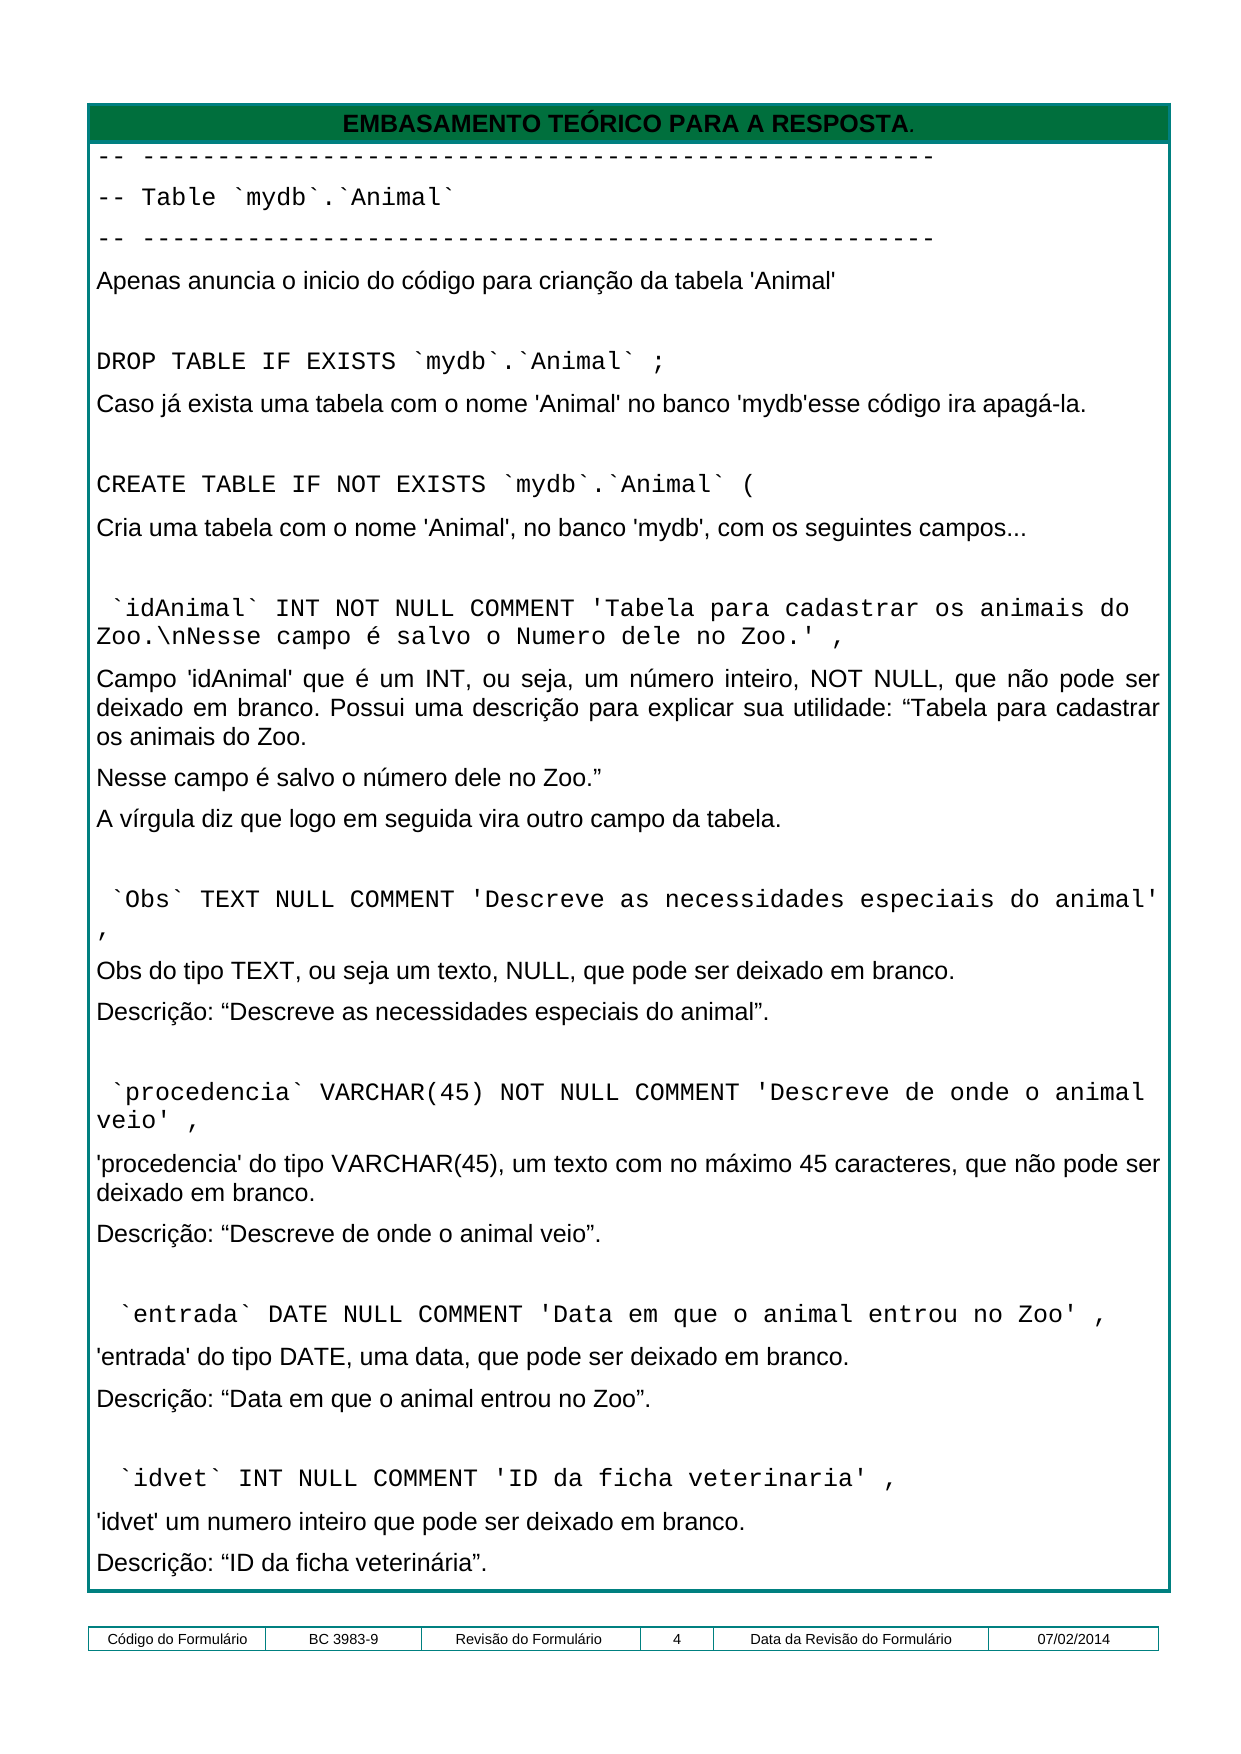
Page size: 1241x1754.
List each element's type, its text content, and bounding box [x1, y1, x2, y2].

table_header EMBASAMENTO TEÓRICO PARA A RESPOSTA. [90, 106, 1168, 140]
table_cell O projeto será realizado em prol da Fundação Ecológica e Zoobotânica de Brusque-SC, também conhecida como Parque Ecológico, Zoobotânico Padre Raulino Reitz ou apenas como Zoobotânico, foi inaugurado no dia 19 de setembro de 1992. No início a fundação contava apenas com 39 recintos, em sua maior parte aves, e com uma área de 120Km² em meio a mata nativa. Em 2009 a fundação obteve uma autorização para poder manejar 64 espécies diferentes de animais. Atualmente expõe 150 animais de 64 espécies entre répteis, aves e mamíferos, nativos da região, assim como espécies exóticas. Anualmente a fundação atende em média 40.000 alunos da região, gerando educação informal, visando a consciência ambiental. Fonte:http://www.radiocidadeam.com.br/noticias/novidades-no-zoobotanico-em-setembro.html, Acesso em: 27/03/2014 Mesmo com essa magnitude, a fundação não possui nenhum tipo de software(programa de computador) para auxiliar em seu plano de manejo, e essa foi a motivação para o desenvolvimento do projeto. O primeiro passo que deve ser dado em um projeto de software é a elicitação, pois, como diz Aramos,2009 “Cabe à elicitação a tarefa de identificar os fatos que compõem os requisitos do Sistema, de forma a prover o mais correto e mais completo entendimento do que é demandado daquele software”.Ou seja,é o pontapé inicial. A partir da fase de elicitação é que será definido o que terá que ser desenvolvido para suprir as necessidades do cliente, sem ela é muito difícil produzir um software que atenda as necessidades do cliente. Existem várias técnicas de fazer a elicitação de um projeto, tais como: Entrevista, Leitura de documentos, questionários, análise de protocolos, entre outras. A técnica escolhida para extrair dados do cliente, ou seja, do parque Zoobotânico foi a pesquisa in loco. Nessa técnica o analista vai até o local onde será implantado o software a fim de entender como funciona o negócio, identificando os problemas existentes. Para auxiliar na análise de requisitos foram utilizados dois diagramas da UML, o diagrama de caso de uso e o diagrama de classe. UML significa Unified Modeling Language ou linguagem de modelagem unificada. Ou seja, tem como objetivo estabelecer uma linguagem padrão(unificada) de modelagem de dados para que qualquer desenvolvedor, seja ele de qualquer linguagem, consiga visualizar e interpretar qualquer diagrama UML e assim entender o projeto. A modelagem de dados feita pelos diagramas UML é essencial para se fazer uma elicitação de qualidade e garantir o entendimento de todos os participantes do projeto, como afirma Rosa, 2014: “Modelagem de software é a atividade de construir modelos que expliquem as características ou o comportamento de um software ou de um sistema de software. Na construção do software os modelos podem ser usados na identificação das características e funcionalidades que o software deverá prover (análise de requisitos), e no planejamento de sua construção. Frequentemente a modelagem de software usa algum tipo de notação gráfica e são apoiados pelo uso de ferramentas”. Os diagramas UML são recursos muito utilizados em processos de desenvolvimento de software tradicionais, como o RUP(Rational Unified Process).O primeiro utilizado no projeto do Zoobotânico foi o diagrama de caso de uso. Esse diagrama descreve as funcionalidades de um programa narrando o que cada ator (usuário do sistema) poderá fazer no programa. Os atores são representados por bonecos e os casos de uso por elipses. Citação de d caso uso aqui A seguir está o diagrama de casos de uso que resume basicamente o funcionamento do software. Existirão três tipos de usuários com diferentes permissões: o Administrador, o veterinário e o Técnico. Conforme ilustrado abaixo, o administrador está no topo da hierarquia, portanto assume todas as funções dos demais usuários além de poder executar as funções restritas a ele, que no caso são voltadas ao gerenciamento dos demais usuários, recintos e exclusão de informações. O administrador será o único que poderá cadastrar e editar recintos, cadastrar e editar outros usuários como também tem a permissão de excluir um animal e uma espécie. Já o Veterinário pode fazer tudo o que um técnico(funcionário comum) pode fazer, distinguindo-se apenas pelo fato de que ele pode editar o histórico clínico de um animal. Resta ao técnico efetuar o cadastro e edição de espécies e animais, buscar(listar) animais, espécies, recintos e histórico veterinário. Fonte: Elaborado pelos autores. O segundo diagrama utilizado foi o diagrama de classes. Esse diagrama tem como principal objetivo fazer a especificação de um sistema orientado a objetos, sendo assim um dos mais utilizados na UML.Ele descreve da forma mais aproximada a estrutura do código de um programa, mostrando o conjunto de classes com seus atributos e métodos e o relacionamento entre as classes. Para entendê-lo melhor, deve-se ter uma noção de programação orientada a objetos(POO), que consiste em tentar assimilar os objetos do mundo real com o mundo digital. Na POO utiliza-se classes, que definem os atributos e métodos dos objetos. Por exemplo, existe uma classe Cachorro que possuí atributos como cor do pelo e cor dos olhos, como também métodos(ações) de latir e andar. Então cria-se um objeto com o nome de Rex e diz-se que Rex é do tipo Cachorro, a partir desse momento Rex(objeto) passa a ser uma instância da classe(Cachorro). Além disso, outras características da POO são a reutilização de código e a questão da organização dividindo o código em classes. Para auxiliar na programação orientada a objetos criou-se o seguinte diagrama de classes: Fonte: Elaborado pelos autores. Cada item esta representado por números em vermelho na imagem. Item 1-Animal: Nome da classe. Item 2-São os atributos que a classe 'Animal' ira possuir; '-' significa que é privada e não pode ser visualizado dentro da classe animal, seguido do nome do atributo e então o tipo de dado que ele receberá, podendo ser 'string' que são textos, 'char' apenas um caractere, 'DATE' uma data, 'INT' números inteiros e 'BLOB' qualquer tipo de dado. Item 3-São as funções da classe; '+' significa que a função é publica e pode ser chamada em qualquer outra parte do projeto, após isso vem o nome da função. 'Void' significa que a função não retorna valor binário, apenas executa a ação. Item 4- Relacionamento entre duas classes, no caso 'Animal' e 'Espécie'. O número um e a letra 'n' determinam que a classe 'Animal' esta ligada a uma única 'Espécie', já a classe 'Espécie' esta ligadas a tantos Animais quão necessário. Item 5- Relacionamento entre as classes 'Animal' e 'Recinto'. Um recinto pode conter vários animais, mas um animal só pode estar em um recinto. Item 6- Faz uma conexão entre as classes 'Animal' e 'infoVeterinario' com 'Observação' e 'Usuário'. Tal ligação faz com que um animal tenha ligação com apenar um 'infoVeterinario' mas com tantas observações quão o necessário, e também que cada uma dessas observações tenha apenas um usuário responsável por ela. Logo após a fase de elicitação, pode-se verificar a viabilidade do projeto e o desenvolvimento começa a ser planejado. Foi realizada uma pesquisa de campo no parque Zoobotânico a fim de identificar a real necessidade do mesmo. Dessa forma foi descoberto que a sua carência estava no plano de manejo dos animais, segundo o próprio gerente da fundação, Rodrigo De Souza. O plano de manejo é um documento que toda UC (Unidade de Conservação) deve ter, em no máximo 5 anos após a sua fundação, e deve ser elaborado os objetivos gerais pelas quais ela foi criada. Deve ser elaborado por meio de estudos de várias áreas como do meio físico, biológico e social. Ele estabelece as normas e restrições de ações e uso dos recursos naturais da UC. Muitas vezes determina o zoneamento, caracterizando cada uma de suas áreas e sua finalidade. Nesse caso, o plano de manejo será focado na área biológica, ou seja, como o animal deve ser manuseado. Outro objetivo da pesquisa de campo foi levantar os requisitos para a construção do software. Conversando com os stakeholders do projeto foi observado que, no programa será possível cadastrar um animal e guardar informações importantes para o seu controle, como nome popular, nome científico, espécie, família, origem do animal, número de identificação, necessidades especiais, recinto(jaula) em que o animal se encontra. Assim como um histórico onde será registrado o comportamento do animal, útil para o seu manejo, como por exemplo se o animal não se alimentou será registrado, para que o veterinário possa ter o controle do animal. Também poderá ser cadastrado o funcionário que utilizará o programa sendo que suas permissões dependerão da sua função, e ainda os recintos do Zoobotânico, onde dever ser cadastrados os animais que estão nele, dados da planta e a norma IN169. Quando chega a parte do desenvolvimento precisa-se decidir quais das diversas tecnologias disponíveis atualmente que serão usadas, muitas delas utilizam padrões estabelecidos pela W3C. O W3C(World Wide Web, do inglês Rede Mundial de Computadores) é uma organização mundial que conta com uma equipe em tempo integral e o publico, desenvolvedores, para desenvolverem padrões para a internet. O líder da organização é Tim Berners-Lee (inventor da internet) e Jeffrey Jaffe. Segundo o próprio W3C: “O W3C desenvolve especificações técnicas e orientações através de um processo projetado para maximizar a consenso sobre as recomendações, garantindo qualidades técnicas e editoriais, além de transparentemente alcançar apoio da comunidade de desenvolvedores, do consórcio e do público em geral. “ Na construção do Software é preciso se comunicar com o computador dando utilidade a todos esses dados, para isso é necessário utilizar uma linguagem de programação, que nada mais é um conjunto de código que o computador interpreta e executa uma determinada ação, ou seja,é a forma de interagir com o computador, e assim como na vida real, exitem vários idiomas, cada um com suas próprias características, entretanto todos possuem o mesmo objetivo, a comunicação. Dentre as linguagens de programação que serão utilizadas estão: HTML PHP Javascript CSS HTML5 HTML5(Hypertext Markup Language 5, do inglês linguagem de marcação de hipertexto 5) é a quinta verão da linguagem HTML O grupo W3C define 3 pilares para a internet, um deles é uma linguagem de hipertexto para facilitar a navegação entre fonte de informação, atualmente o HTML5 é essa linguagem. Os hipertextos são um conjunto de arquivos interligados entre si formando uma grande rede de informação. Diferente de um texto normal, como de um livro, em que os assuntos ficam interligados seguidamente, no hipertexto os assuntos são conectados de forma imprecisa, dessa forma a troca de dados fica mais dinâmica. PHP e APACHE PHP(Hypertext Preprocessor do inglês, hipertexto preprocessado) criado por Rasmus Lerdorf em 1995, é uma linguagem script executada por um servidor. Diferente do JavaScript o PHP é utilizado geralmente para programação ao lado do servidor. Além disso o PHP pode ser trabalhado tanto em programação orientada a objeto, como em programação estrutural ou até mesmo em uma mistura dos dois. E não está limitado apenas a gerar apenas HTML, com o PHP também é possível gerar imagens, PDF e animações em Flash. Sua principal vantagem está na enorme lista de banco de dados com o qual o PHP tem suporte, como por exemplo MySQL, SQLite, Oracle, etc. O servidor utilizado será o APACHE, que é de longe o servidor mais utilizado no mundo, diversas pesquisas já compravam isso, como a feita em 2009 pela Netcraft, segundo ela mais de 65% de todos os sites rodavam no servidor APACHE. O APACHE após receber um código em PHP executa um interpretador de PHP que processará todas as informações, como acesso ao banco de dados ou a outros arquivos e então retornar o código em HTML correspondente para apresentar a página descrita em PHP para o APACHE que então ira enviar para o navegador o código HTML pronto para então o navegador poder executá-lo em gerar a página. Para utilizar o APACHE será instalado o XAMPP, rodando em sistema Windows, ou LAMP rodando em sistema Linux, com os principais servidores de código aberto do mercado, como o APACHE para PHP e MySQL para banco de dados. Sua interfase é muito simples, porém pratica e rápida e sem necessidade de se instalar, apenas deve ser descompactado e está pronto para ser usado. JavaScript JavaScrip é uma linguagem dinâmica e orientada a objeto criado por Brendan Eich em 1995 como uma linguagem script client-side(do inglês, script ao lado do cliente). As linguagens script tem como finalidade de ser executada no interior de programas ou outra linguagem. No caso do JavaScript é o navegador responsável por executá-lo realizando interações com o usuário, podendo trocar a cor de certos campos, ou até mesmo realizar certa função do software, após certa ação do usuário. Pode ser escrito junto ao HTML diferenciando por meio das tags “<script>” para iniciar o código em JavaScript e “<\script>” para finalizá-lo. CSS A parte visual do software será desenvolvida em CSS(Cascading Style Sheets, em do inglês Folha de estilo em cascata) uma linguagem que facilita o desenvolvedor gráfico da aplicação por permitir ser escrita tanto em um arquivo a parte dos demais e ser apenas referenciado neles, como pode ser escrito no início de cada arquivo e cada um com um CSS diferente, ainda pode ser feito sempre que criar um elemento na página, ou então utilizando todas as 3 formas. Segundo Pedro Rogério(2007) para futuras manutenções e projetos em camadas é aconselhável que o CSS seja utilizado apenas em arquivos externos. Utilizando CSS é possível trocar atributos como a cor de um determinado elemento, ou grupo de elemento, assim como trocar o tamanho, forma, estilo da letra, etc.Também é possível alterar os atributos sobre certa circunstância como o mouse parado em cima do elemento ou segurando o botão esquerdo do mouse em cima do elemento. Para trabalhar com todas essas tecnologias existem certos padrões de projeto feitos para auxiliar os programadores e o escolhido para esse projeto foi o MVC.O padrão de programação MVC(Modelo Visão e Controle) divide a programação do software em 3 partes, o modelo, a visão e o controle. A visão é a parte que interage com o usuário, recebe informações do usuário e fornece-as para o controlador, que executa a parte lógica do projeto a partir das informações vindas da visão e do modelo, sempre seguindo o plano de negócio da empresa. O modelo é a ponte entre o controle e aplicações externas, como o banco de dados. Por exemplo. O usuário tenta efetuar o login. Após preencher um campo com o e-mail e outro com a senha ele clica em um botão escrito 'Entrar', toda essa parte está na visão tanto os campos como o design da tela. Após clicar no botão 'Entrar', o e-mail como senha e até mesmo o clicar do botão são enviados para o controlador que ira utilizar esses dados para executar uma determinada função e requisitar ao modelo uma determinada ação que ira retornar outros dados para o controle, este ira definir se o login é valido ou não e informar para a visão se o usuário pode ou não ter acesso ao projeto, caso tenha transferi-lo para outra parte da aplicação ou informá-lo que o e-mail ou senha estão inválidos.Ela é aconselhável por facilitar a manutenção, o teste, a atualização do sistema e o desenvolvimento paralelo de qualquer umas das 3 partes. Porém, se os programadores tivessem que construir tudo do zero o trabalho não renderia nada, é por isso que um dos principais focos da programação orientada a objeto é o reúso de códigos. Portanto, são utilizadas diversas Frameworks para poupar a reprogramação de coisas simples e que se repetem com facilidade entre os projetos. As frameworks são códigos já feitos para solucionar um grupo de requisitos de diversos softwares diferentes. Mas não só resolver, as frameworks também padronizam o projeto, dizendo qual a forma apropriada para aquela situação. Como a linguagem de programação escolhida foi o PHP e foi decidido trabalhar com MVC, um framework que se encaixa perfeitamente no projeto é o Codeigniter pois ele é feito especialmente para desenvolvimento em PHP e oferece uma ótima contribuição para se trabalhar no padrão MVC. O Codeigniter tem como objetivo possibilitar que o programador produza mais rapidamente e possa focar na parte criativa do projeto, uma vez que seja necessário um número menor de linhas para realizar certas tarefas pelo motivo de que o framework já pré codifique determinadas funções comuns entre vários softwares.Esse framework agrupa um conjunto de bibliotecas para tarefas comuns necessárias e padroniza uma estrutura lógica para acesso a estas bibliotecas. Segundo Teixeira, 2013, o Codeigniter é “Considerado um toolkit, ou seja, uma caixa de ferramentas cujo objetivo é nos permitir desenvolver aplicações muito mais rápido do que poderíamos fazer sem a utilização de um framework.” Para facilitar e agilizar a programação, foi decidido utilizar uma IDE(Ambiente de desenvolvimento integrado).Como explica Santos(2014, Pg.04) “O IDE é um programa de computador, geralmente utilizado para aumentar a produtividade dos desenvolvedores de software, bem como a qualidade desses produtos. Podem auxiliar, através de ferramentas e características, na redução de erros e na aplicação de técnicas...” O IDE escolhido foi o NetBeans devido à familiaridade dos programadores com o software.O NetBeans é um IDE gratuito e de código aberto.Segundo o site do mesmo: “O NetBeans IDE é um ambiente de desenvolvimento - uma ferramenta para programadores, que permite escrever, compilar, depurar e instalar programas. O IDE é completamente escrito em Java, mas pode suportar qualquer linguagem de programação. Existe também um grande número de módulos para estender as funcionalidades do IDE NetBeans. O NetBeans IDE é um produto livre, sem restrições à sua forma de utilização. ” O principal motivo para utilizar o Netbeans para o projeto está na constante atualização de seu sistema e pela padronização oferecida, como comentado no site do mesmo: “Com seu Editor Java em constante aprimoramento, muitas funcionalidades avançadas e uma extensa linha de ferramentas, modelos e exemplos, o NetBeans IDE define o padrão de desenvolvimento com suas tecnologias inovadoras. ” Ainda pelo site do NetBeans é possível ter uma noção melhor da real utilização prática desse IDE e da possibilidade de adaptá-lo: “Um IDE é muito mais que um editor de texto. O Editor do NetBeans recua linhas, associa palavras e colchetes e realça códigos-fonte sintática e semanticamente. Ele também fornece modelos de código, dicas de codificação e ferramentas de refatoração. O editor suporta várias linguagens, incluindo Java, C/C++, XML, HTML, PHP, Groovy, Javadoc, JavaScript e JSP. Como o editor é extensível, você pode adicionar suporte para muitas outras linguagens. ” Além de tudo já citado acima, o NetBeans ainda ajuda na organização do código fonte, de forma que para futuras alterações no código figuem mais simples e rápidas. Bem, como o software funciona basicamente como um repositório de dados sobre os animais, a informação será armazenada em um banco de dados.Segundo Marcelo Abib Cardoso,2009, “Banco de dados é um sistema de armazenamento de dados, ou seja, um conjunto de registros que tem como objetivo organizar e guardar as informações.” O Banco de dados que será utilizado no projeto é o SGBD(sistema de gerenciamento de banco de dados)MySQL, que se intitula o banco de dados de código aberto mais popular do mundo. O My SQL foi criado na Suécia por suecos e um finlandês: David Axmark, Allan Larsson e Michael Montty Widenus, mais tarde foi comprado pela empresa de tecnologia e informática Oracle, sua atual proprietária.Ele utiliza a linguagem SQL(Structure Query Language – Linguagem de Consulta Estruturada).É o banco de dados mais utilizado do mundo, segundo o site do mesmo, utilizado até mesmo pela NASA(National Aeronautics and Space Administration- Administração Nacional da Aeronáutica e do Espaço),Google, Facebook, Banco Bradesco e muitos outros. Para auxiliar na utilização do My SQL será usado o programa My SQL Workbench, uma ferramenta gráfica que permite a visualização, criação e gerenciamento de bancos de dados em forma de tabelas, ou em apenas códigos escritos, caso o desenvolvedor preferir. O My SQL Workbench é o sucessor de DBDesigner 4 e é feito especialmente para trabalhar com o banco de dados My SQL, ambos foram desenvolvidos pela mesma empresa. A definição mais comum para CRUD é: Termo para designar as quatro operações básicas de banco de dados, Creat, Read, Update e Delete, do inglês respectivamente, criar, ler, editar e deletar (Souza, 2013). Na matemática não é possível calcular algo sem usar pelo menos umas das quatro operações básicas, nos bancos de dados não é diferente, sem o CRUD não é possível fazer nada. A matemática não existe sem suas quatro operações, os bancos de dados também não. O texto a seguir são os códigos gerados pelo MySQL Workbench a partir das tabelas desenvolvidas em cima das pesquisas realizadas no Parque Zoobotânico de Brusque. Nesses códigos é possível ver a utilização de quase todas as operações do CRUD, que no MySQL são escritas, respectivamente, como 'INSERT', 'SELECT', 'UPTADE' e 'DELETE'. -- ----------------------------------------------------- -- Table `mydb`.`Animal` -- ----------------------------------------------------- Apenas anuncia o inicio do código para crianção da tabela 'Animal' DROP TABLE IF EXISTS `mydb`.`Animal` ; Caso já exista uma tabela com o nome 'Animal' no banco 'mydb'esse código ira apagá-la. CREATE TABLE IF NOT EXISTS `mydb`.`Animal` ( Cria uma tabela com o nome 'Animal', no banco 'mydb', com os seguintes campos... `idAnimal` INT NOT NULL COMMENT 'Tabela para cadastrar os animais do Zoo.\nNesse campo é salvo o Numero dele no Zoo.' , Campo 'idAnimal' que é um INT, ou seja, um número inteiro, NOT NULL, que não pode ser deixado em branco. Possui uma descrição para explicar sua utilidade: “Tabela para cadastrar os animais do Zoo. Nesse campo é salvo o número dele no Zoo.” A vírgula diz que logo em seguida vira outro campo da tabela. `Obs` TEXT NULL COMMENT 'Descreve as necessidades especiais do animal' , Obs do tipo TEXT, ou seja um texto, NULL, que pode ser deixado em branco. Descrição: “Descreve as necessidades especiais do animal”. `procedencia` VARCHAR(45) NOT NULL COMMENT 'Descreve de onde o animal veio' , 'procedencia' do tipo VARCHAR(45), um texto com no máximo 45 caracteres, que não pode ser deixado em branco. Descrição: “Descreve de onde o animal veio”. `entrada` DATE NULL COMMENT 'Data em que o animal entrou no Zoo' , 'entrada' do tipo DATE, uma data, que pode ser deixado em branco. Descrição: “Data em que o animal entrou no Zoo”. `idvet` INT NULL COMMENT 'ID da ficha veterinaria' , 'idvet' um numero inteiro que pode ser deixado em branco. Descrição: “ID da ficha veterinária”. `Sexo` CHAR NULL COMMENT 'Sexo do animal\nAlgumas vezes nao se sabe o sexo do animal,nesse caso o valor é NULL' , 'Sexo' do tipo CHAR, apenas um caractere, que pode ser deixado em branco. Descrição: “Sexo do animal Algumas vezes não se sabe o sexo do animal, nesse caso o valor é NULL”. `desfecho` VARCHAR(45) NULL COMMENT 'Descreve como o animal saio do Zoo' , 'desfecho' um texto com no máximo 45 caracteres que pode ser deixado em branco. Descrição: “Descreve como o animal saio do Zoo”. `desfechoData` DATE NULL COMMENT 'Data que o animal saio do Zoo' , 'DesfechoData' uma data que pode ser deixada em branco. Descrição: “Data que o animal saio do Zoo”. `idEspecie` INT NOT NULL COMMENT 'ID da especie do animal' , 'idEspecie' um inteiro que não pode ser deixado em branco. Descrição: “ID da espécie do animal”. `imagem` BLOB NULL COMMENT 'Foto do animal' , 'imagem' do tipo BLOB, um campo que pode receber qualquer tipo de dado, que pode ser deixado em branco. Descrição: “Foto do animal”. `marcacao` VARCHAR(100) NOT NULL COMMENT 'Numero do animal do IBAMA' , 'marcaco' é um texto com no máximo 100 caracteres e que não pode ser deixado em branco. Descrição: “Número do animal do IBAMA”. `Apelido` VARCHAR(45) NULL COMMENT 'Como os funcionarios chamam o animal' , 'Apelido' um texto de no máximo 45 caracteres que pode ser deixado em branco. Descrição: “Como os funcionários chamam o animal”. `idRecinto` INT NOT NULL COMMENT 'ID do recinto onde o animal se encontra' , 'idRecinto' um número inteiro que não pode ser deixado em branco. Descrição: “ID do recinto onde o animal se encontra”. PRIMARY KEY (`idAnimal`) , Essa linha diz que o campo 'idAnimal' será a chave primária da tabela, ou seja, o campo principal que não poderá ser igual entre os animais registrados nela. Também será ela a chave de ligação caso outra tabela precise acessar algum outro dado do animal. INDEX `fk_Animal_especie1_idx` (`idEspecie` ASC) , Transforma o campo 'idEspecie' em uma chave estrangeira, ou seja, uma conexão com outra tabela. INDEX `fk_Animal_Recinto1_idx` (`idRecinto` ASC) , Transforma o campo 'idRecinto' em uma chave estrangeira'. UNIQUE INDEX `marcacao_UNIQUE` (`marcacao` ASC) , Determina que o campo 'marcacao' será único, e assim como a chave primária, existira apenas um animal com determinado número. CONSTRAINT `fk_Animal_especie1` FOREIGN KEY (`idEspecie` ) REFERENCES `mydb`.`especie` (`idEspecie` ) ON DELETE NO ACTION ON UPDATE NO ACTION, Determina a qual tabela será a conexão feita por meio do campo 'idEspecie', nesse caso a tabela será 'especie' e campo nela escolhido para fazer a conexão é de mesmo nome que o campo da tabela 'Animal'. Assim o campo de ligação entre a tabela 'Animal' e 'Especie' é 'idEspecie'. E diz que não haverá ação em caso de apagar ou alterar o dado do campo. CONSTRAINT `fk_Animal_Recinto1` FOREIGN KEY (`idRecinto` ) REFERENCES `mydb`.`Recinto` (`idRecinto` ) ON DELETE NO ACTION ON UPDATE NO ACTION) Determina que o campo 'idRecinto' será a conexão entre as tabelas 'Animal' e 'Recinto'. Não haverá ação no caso de apagar ou alterar o dado do campo. O “)” determina o término da criação da tabela. -- ----------------------------------------------------- -- Table `mydb`.`Animal_log` -- ----------------------------------------------------- Apenas anuncia o início do código para a tabela 'Animal_log' Será uma tabela para salvar os antigos dados da tabela 'Animal' após uma alteração. Possui alguns campos a mais da tabela 'Animal': 'idAnimal_log' para diferenciar uma alteração da outra; 'tipo' para dizer o tipo de alteração que ocorreu; 'data' para determinar a data da alteração; 'idUsuario' para saber quem fez a alteração. DROP TABLE IF EXISTS `mydb`.`Animal_log` ; CREATE TABLE IF NOT EXISTS `mydb`.`Animal_log` ( `idAnimal_log` INT NOT NULL AUTO_INCREMENT COMMENT 'Tabela para controlar o histórico de alterações na tabela \'Animal\'\n' , `Obs` TEXT NULL , `procedencia` VARCHAR(45) NOT NULL , `entrada` DATE NULL , `idvet` INT NULL , `Sexo` CHAR NULL , `desfecho` VARCHAR(45) NULL , `desfechoData` DATE NULL , `idEspecie` INT NOT NULL , `imagem` BLOB NULL , `marcacao` VARCHAR(100) NOT NULL , `Apelido` VARCHAR(45) NULL , `idRecinto` INT NOT NULL , `tipo` VARCHAR(45) NOT NULL COMMENT 'Tipo de ação que a tabela animal sofreu' , `data` DATETIME NOT NULL COMMENT 'Data da alteração' , `idAnimal` INT NULL COMMENT 'ID do animal que sofreu a ação' , `idUsuario` INT NULL COMMENT 'ID do usuario que fez a ação' , PRIMARY KEY (`idAnimal_log`) , INDEX `fk_Animal_especie1_idx` (`idEspecie` ASC) , INDEX `fk_Animal_Recinto1_idx` (`idRecinto` ASC) , INDEX `fk_Animal_log_Animal1` (`idAnimal` ASC) , INDEX `fk_Animal_log_usuario1` (`idUsuario` ASC) , UNIQUE INDEX `marcacao_UNIQUE` (`marcacao` ASC) , CONSTRAINT `fk_Animal_especie10` FOREIGN KEY (`idEspecie` ) REFERENCES `mydb`.`especie` (`idEspecie` ) ON DELETE NO ACTION ON UPDATE NO ACTION, CONSTRAINT `fk_Animal_Recinto10` FOREIGN KEY (`idRecinto` ) REFERENCES `mydb`.`Recinto` (`idRecinto` ) ON DELETE NO ACTION ON UPDATE NO ACTION, CONSTRAINT `fk_Animal_log_Animal1` FOREIGN KEY (`idAnimal` ) REFERENCES `mydb`.`Animal` (`idAnimal` ) ON DELETE NO ACTION ON UPDATE NO ACTION, CONSTRAINT `fk_Animal_log_usuario1` FOREIGN KEY (`idUsuario` ) REFERENCES `mydb`.`usuario` (`idUsuario` ) ON DELETE NO ACTION ON UPDATE NO ACTION) ENGINE = InnoDB; ##triggers do animal Apenas anuncia o início do código para as triggers(gatilhos), ações que ocorrerão após outra ação ser requerida, referente ao animal.Apresenta uma ideia de gatilho mesmo, quando determinada ação acontece, um “gatilho” é “disparado” e executa outra ação. create trigger inserir_animal before insert on animal for each row begin Cria uma trigger com o nome 'inserir_animal' que terá ações antes de inserir dados da tela 'Animal'.As ações serão as seguintes: insert into animal_log values Inserir na tabela 'animal_log' os valores: (null,new.obs,new.procedencia, new.entrada,new.idvet,new.sexo,new.desfecho, new.desfechodata,new.idespecie, new.imagem,new.marcacao, new.apelido,new.idrecinto, Preencher automaticamente o campo 'idAnimal_log'.Já os dados comuns entre os as 2 tabelas serão salvos na tabela 'Animal_log' antes de serem salvos na tabela 'Animal'. 'INSERT',now(),id,new.idAnimal); Os campos 'tipo','data', 'idUsuario' e 'idAnimal' receberão respectivamente os valores: 'INSERT', data atual, id do usuário e id do animal. Onde o id virá de uma procedure para inserir um animal. End&& Determina o fim das ações antes da ação requerida. ##Login Anuncia o inicio do código para procedure 'login', que visa facilitar o comando para login no desenvolvimento fora do MySQL Workbench. create procedure login (in sen varchar(45), log varchar(45)) Cria uma procedure chamada 'login' que possui as variaveis 'sen'(texto de no máximo 45 caracteres para a senha) e 'log'(texto de no máximo 45 caracteres para o login ou e-mail do usuario). Begin Inicia o código que será executado por trás da procedure. select tipo,idusuario from usuario where senha=md5(sen) and login=log; Seleciona o tipo e idUsuario da tabela 'usuario' onde o campo 'senha', já codificado, é igual a variável 'sen' e o campo 'login' é igual a variável 'log'. End&& Finaliza a procedure. call login (123, abc); Chama a procedure 'login' definindo os valores das variáveis 'sen' e 'login' respectivamente por '123' e 'abc'. A procedure irá procurar pelo usuário onde o campo 'senha' é 123(ambos codificados) e 'login' igual a 'abc'. [90, 144, 1168, 1589]
